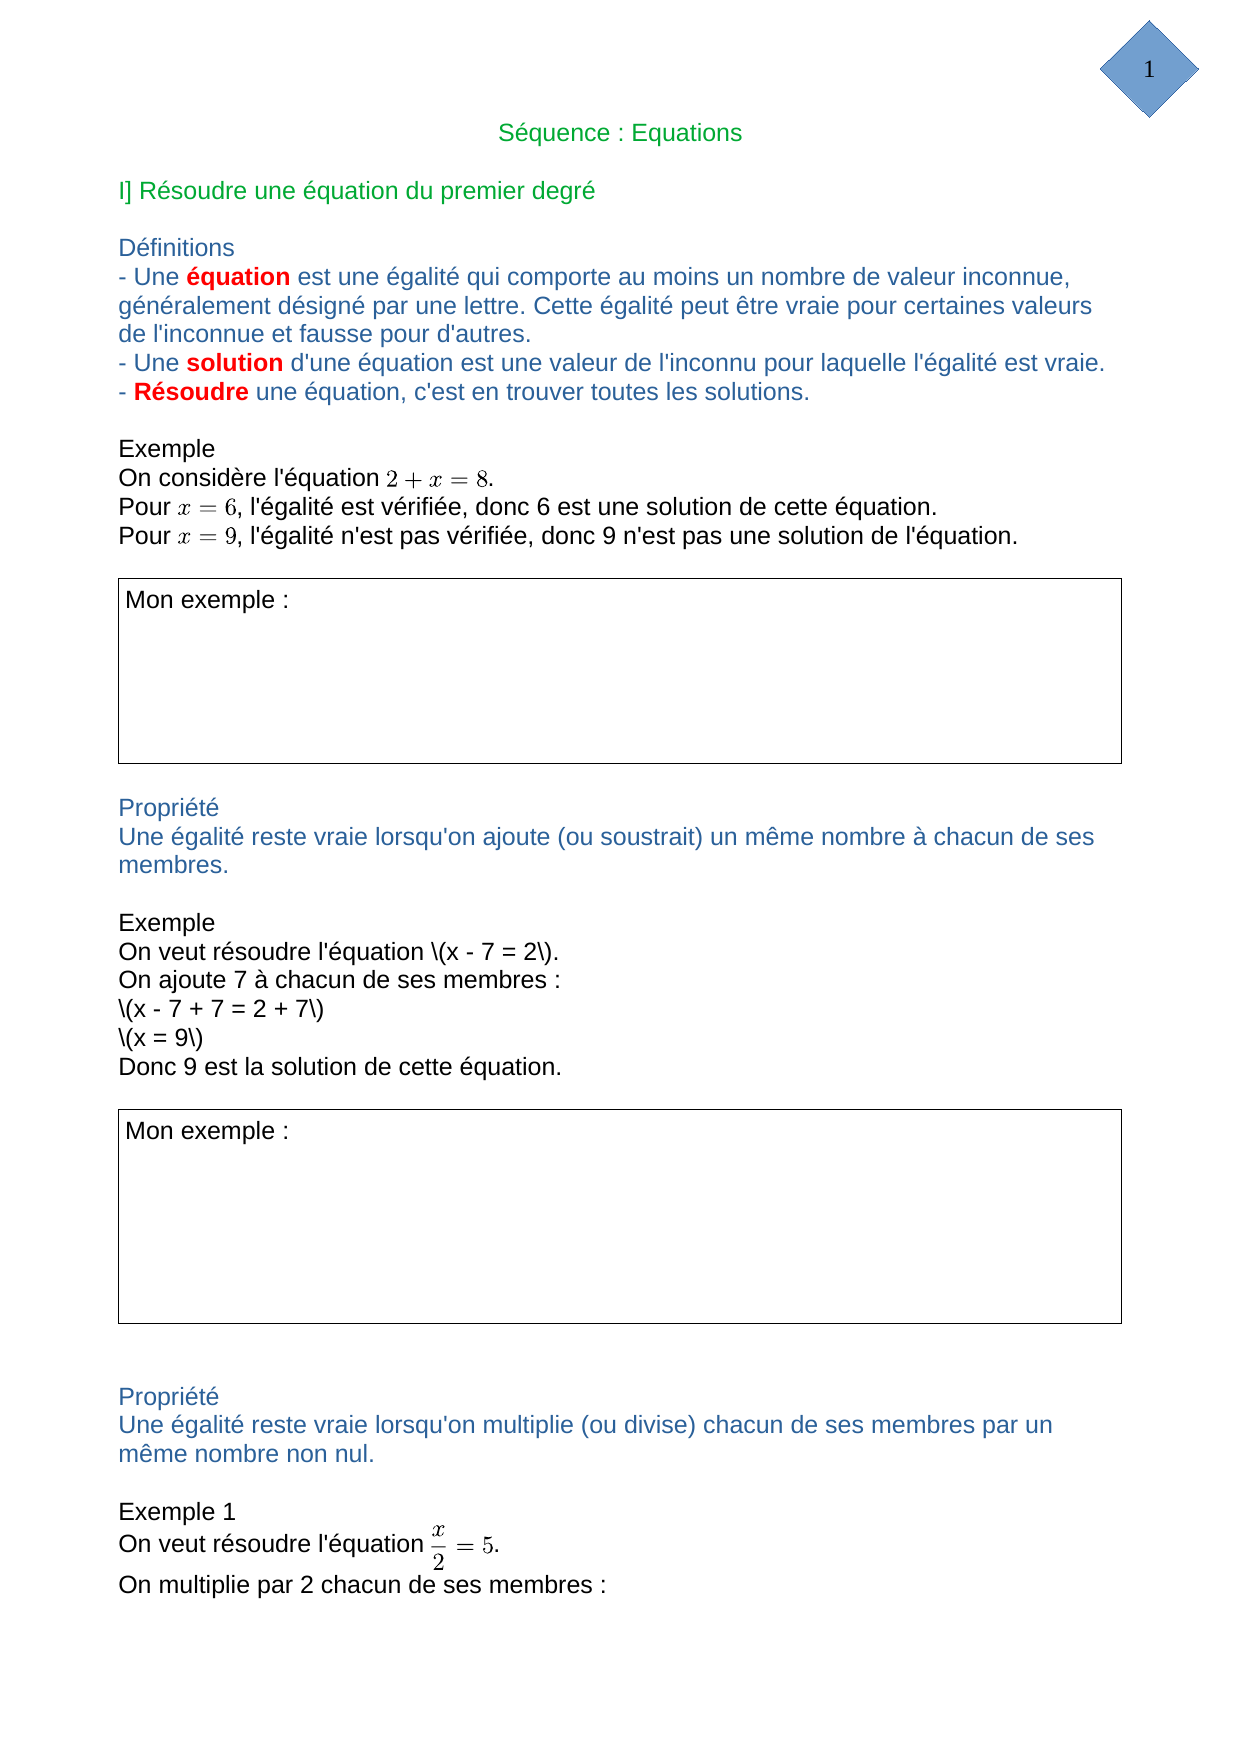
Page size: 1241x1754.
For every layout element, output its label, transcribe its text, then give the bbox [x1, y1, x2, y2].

text . [443, 1525, 1122, 1570]
text Séquence : Equations [118, 118, 1122, 147]
text Définitions [118, 233, 1122, 262]
text On considère l'équation . [118, 463, 1122, 492]
text On multiplie par 2 chacun de ses membres : [118, 1570, 1122, 1599]
text - Une équation est une égalité qui comporte au moins un nombre de valeur inconnue, généralement désigné par une lettre. Cette égalité peut être vraie pour certaines valeurs de l'inconnue et fausse pour d'autres. [118, 262, 1122, 348]
text Propriété [118, 793, 1122, 822]
text \(x - 7 + 7 = 2 + 7\) [118, 994, 1122, 1023]
text Exemple 1 [118, 1496, 1122, 1525]
text On veut résoudre l'équation \(x - 7 = 2\). [118, 937, 1122, 965]
text Propriété [118, 1381, 1122, 1410]
text - Résoudre une équation, c'est en trouver toutes les solutions. [118, 377, 1122, 406]
text I] Résoudre une équation du premier degré [118, 176, 1122, 204]
text Donc 9 est la solution de cette équation. [118, 1052, 1122, 1080]
text Exemple [118, 908, 1122, 937]
text Une égalité reste vraie lorsqu'on ajoute (ou soustrait) un même nombre à chacun de ses membres. [118, 822, 1122, 879]
text On ajoute 7 à chacun de ses membres : [118, 965, 1122, 994]
text Pour , l'égalité est vérifiée, donc 6 est une solution de cette équation. [118, 492, 1122, 521]
table_header Mon exemple : [119, 1110, 1121, 1323]
text Une égalité reste vraie lorsqu'on multiplie (ou divise) chacun de ses membres par un même nombre non nul. [118, 1410, 1122, 1468]
text Exemple [118, 434, 1122, 463]
text On veut résoudre l'équation [118, 1525, 435, 1570]
text \(x = 9\) [118, 1023, 1122, 1052]
table_header Mon exemple : [119, 579, 1121, 763]
text Pour , l'égalité n'est pas vérifiée, donc 9 n'est pas une solution de l'équation. [118, 521, 1122, 549]
text - Une solution d'une équation est une valeur de l'inconnu pour laquelle l'égalité est vraie. [118, 348, 1122, 377]
